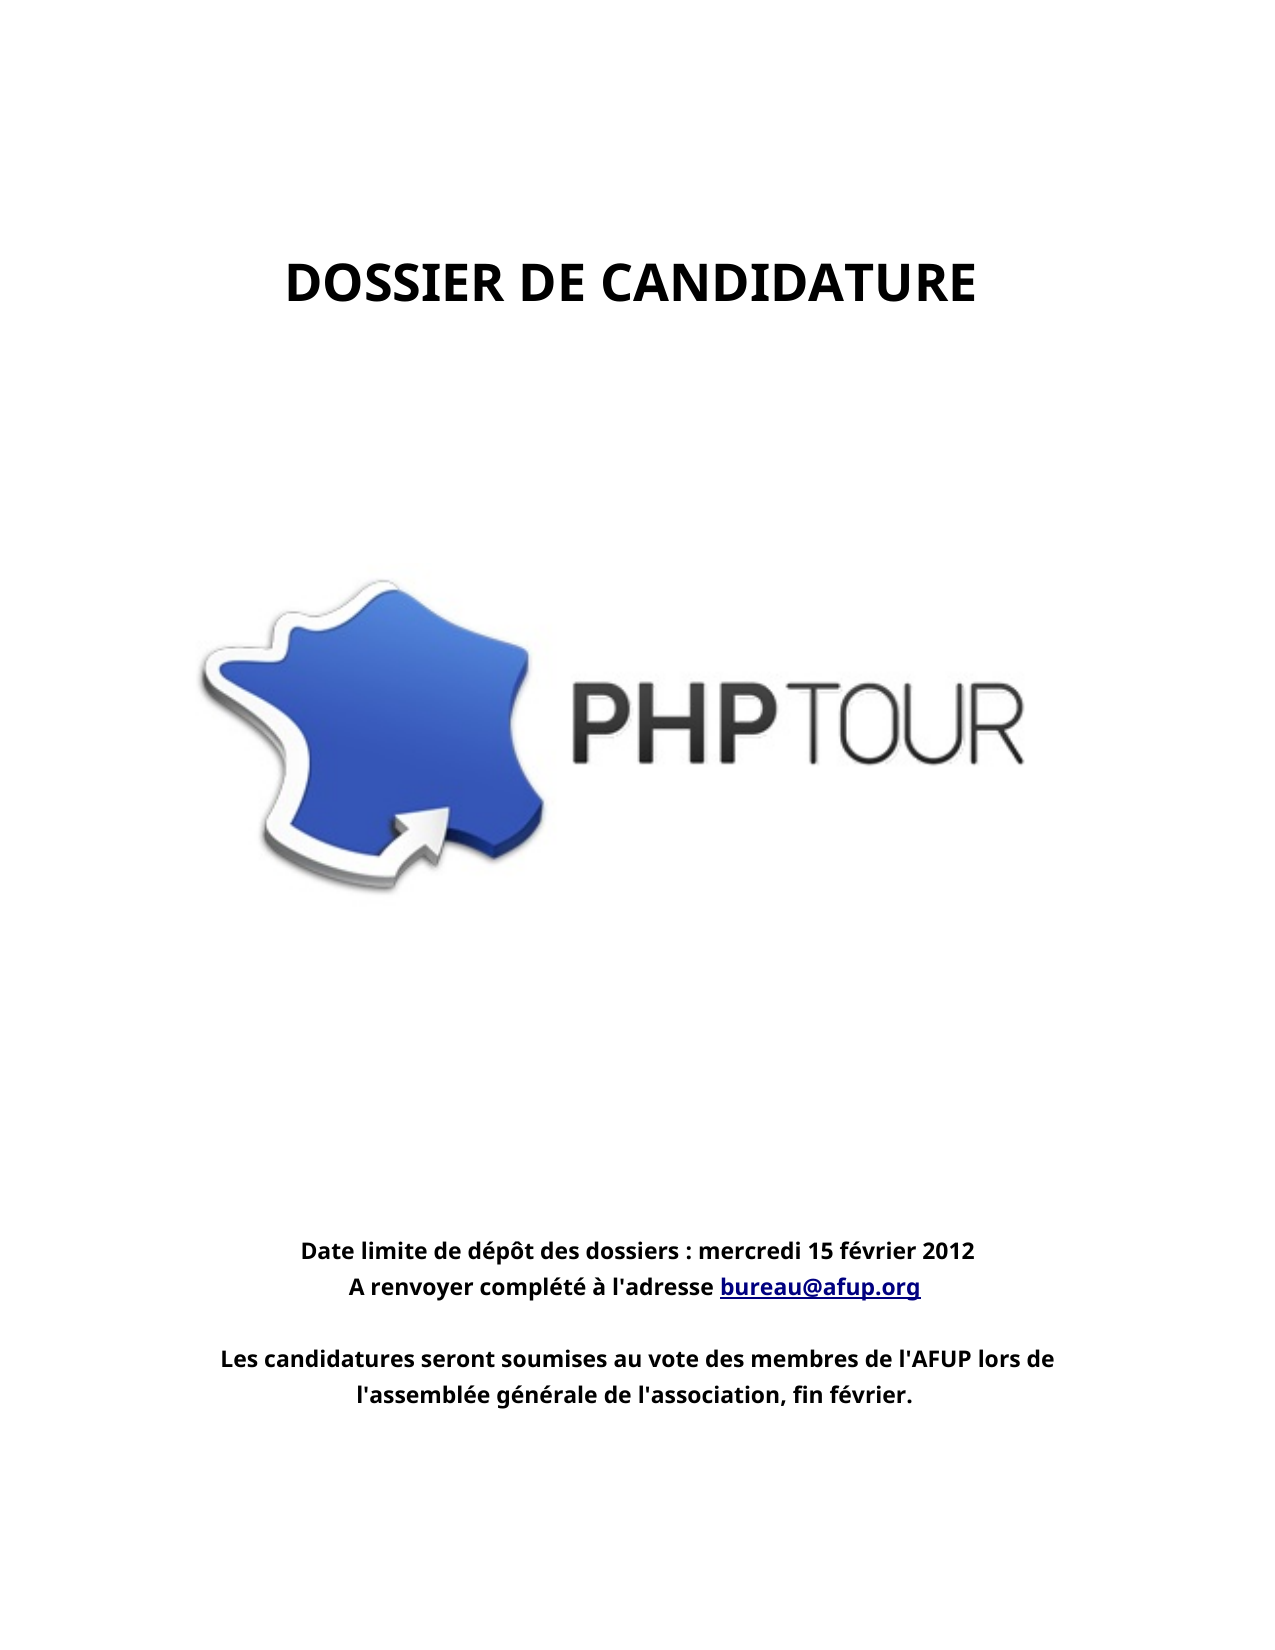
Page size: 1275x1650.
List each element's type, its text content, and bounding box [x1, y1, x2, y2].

picture [150, 563, 1125, 907]
text A renvoyer complété à l'adresse bureau@afup.org [150, 1271, 1125, 1302]
subtitle DOSSIER DE CANDIDATURE [150, 246, 1125, 317]
text Les candidatures seront soumises au vote des membres de l'AFUP lors de l'assemblée générale de l'association, fin février. [150, 1343, 1125, 1410]
text Date limite de dépôt des dossiers : mercredi 15 février 2012 [150, 1235, 1125, 1266]
